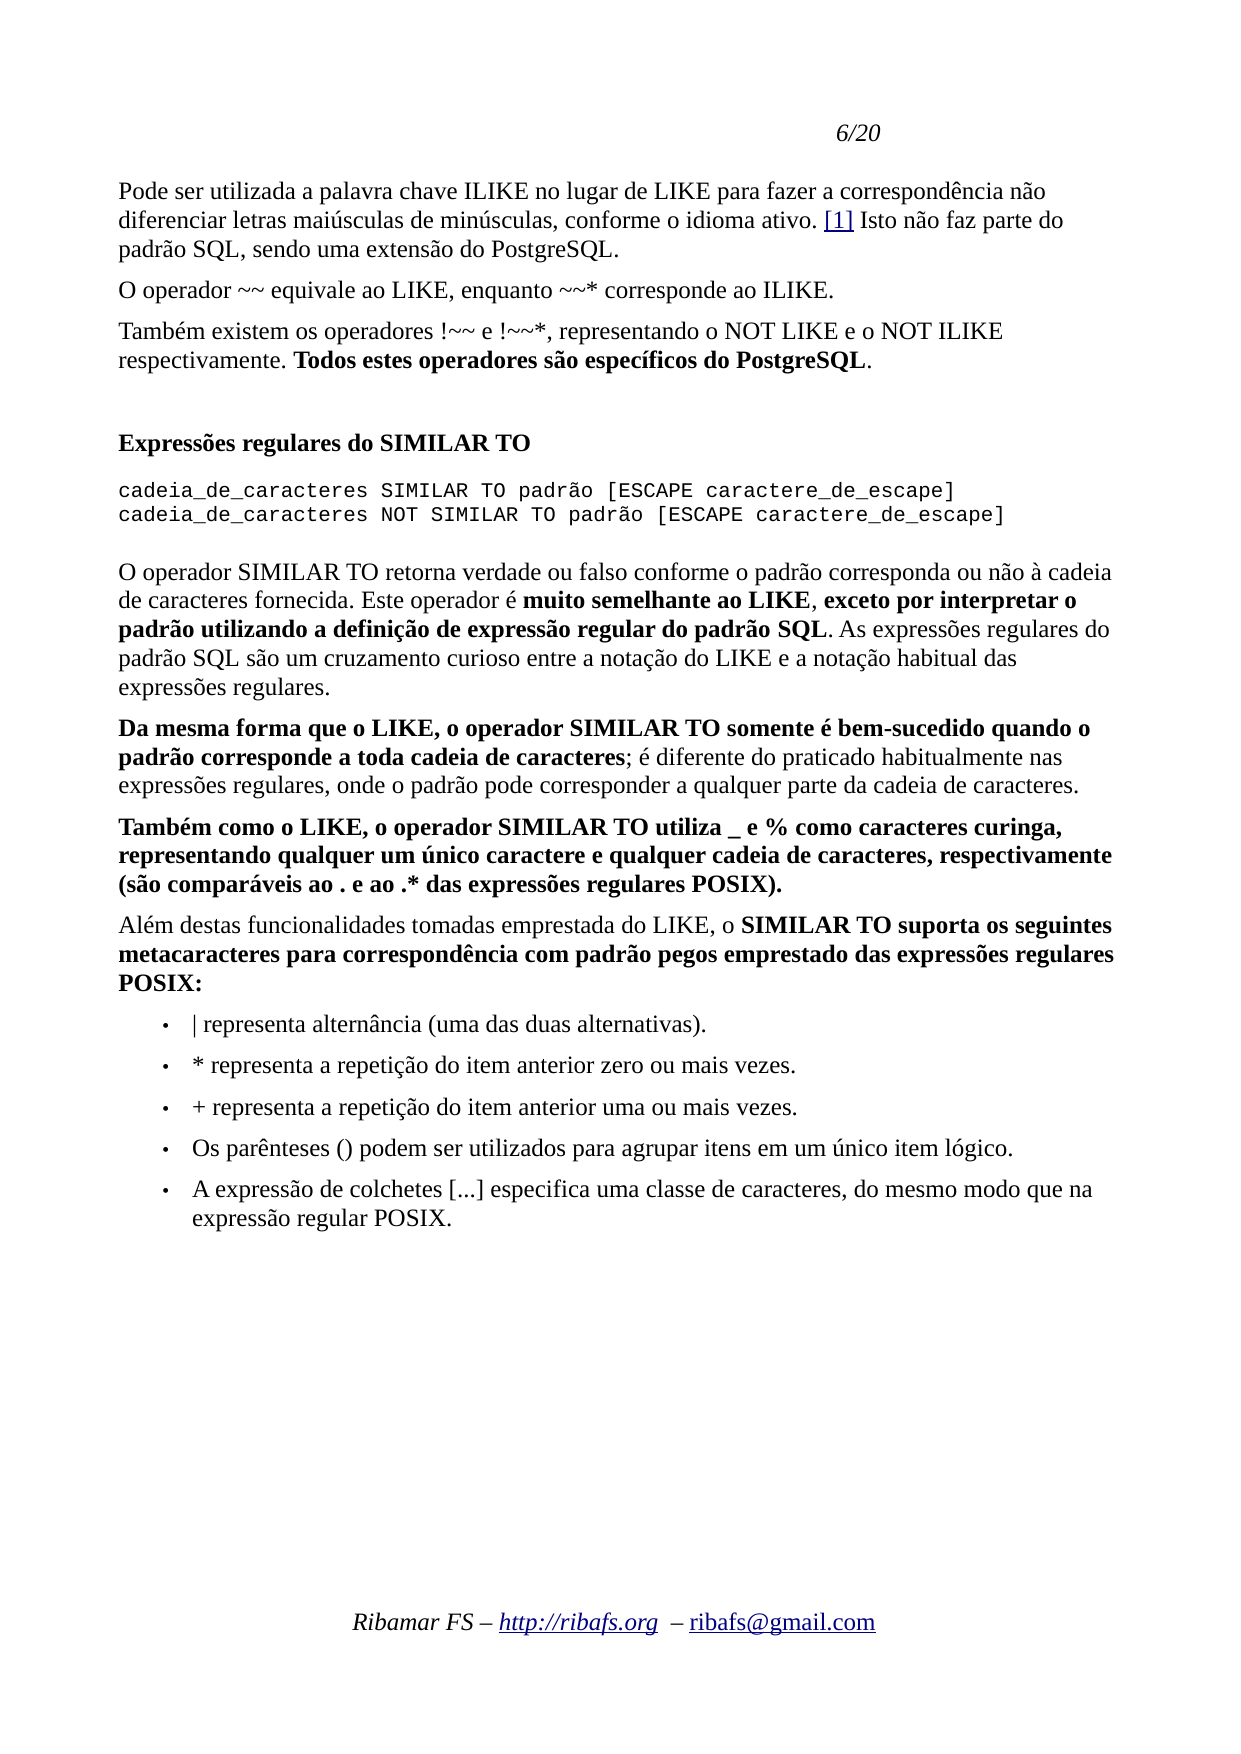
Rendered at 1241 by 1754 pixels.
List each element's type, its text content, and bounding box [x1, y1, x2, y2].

list * representa a repetição do item anterior zero ou mais vezes. [162, 1051, 1122, 1079]
text Também como o LIKE, o operador SIMILAR TO utiliza _ e % como caracteres curinga, representando qualquer um único caractere e qualquer cadeia de caracteres, respectivamente (são comparáveis ao . e ao .* das expressões regulares POSIX). [118, 812, 1122, 898]
list Os parênteses () podem ser utilizados para agrupar itens em um único item lógico. [162, 1133, 1122, 1162]
text Da mesma forma que o LIKE, o operador SIMILAR TO somente é bem-sucedido quando o padrão corresponde a toda cadeia de caracteres; é diferente do praticado habitualmente nas expressões regulares, onde o padrão pode corresponder a qualquer parte da cadeia de caracteres. [118, 713, 1122, 799]
text Pode ser utilizada a palavra chave ILIKE no lugar de LIKE para fazer a correspondência não diferenciar letras maiúsculas de minúsculas, conforme o idioma ativo. [1] Isto não faz parte do padrão SQL, sendo uma extensão do PostgreSQL. [118, 176, 1122, 263]
text Também existem os operadores !~~ e !~~*, representando o NOT LIKE e o NOT ILIKE respectivamente. Todos estes operadores são específicos do PostgreSQL. [118, 316, 1122, 374]
list A expressão de colchetes [...] especifica uma classe de caracteres, do mesmo modo que na expressão regular POSIX. [162, 1174, 1122, 1232]
text cadeia_de_caracteres SIMILAR TO padrão [ESCAPE caractere_de_escape] [118, 480, 1122, 504]
text Expressões regulares do SIMILAR TO [118, 428, 1122, 456]
list | representa alternância (uma das duas alternativas). [162, 1009, 1122, 1038]
list + representa a repetição do item anterior uma ou mais vezes. [162, 1092, 1122, 1121]
text O operador ~~ equivale ao LIKE, enquanto ~~* corresponde ao ILIKE. [118, 275, 1122, 304]
text O operador SIMILAR TO retorna verdade ou falso conforme o padrão corresponda ou não à cadeia de caracteres fornecida. Este operador é muito semelhante ao LIKE, exceto por interpretar o padrão utilizando a definição de expressão regular do padrão SQL. As expressões regulares do padrão SQL são um cruzamento curioso entre a notação do LIKE e a notação habitual das expressões regulares. [118, 557, 1122, 701]
text cadeia_de_caracteres NOT SIMILAR TO padrão [ESCAPE caractere_de_escape] [118, 504, 1122, 527]
text Além destas funcionalidades tomadas emprestada do LIKE, o SIMILAR TO suporta os seguintes metacaracteres para correspondência com padrão pegos emprestado das expressões regulares POSIX: [118, 911, 1122, 997]
